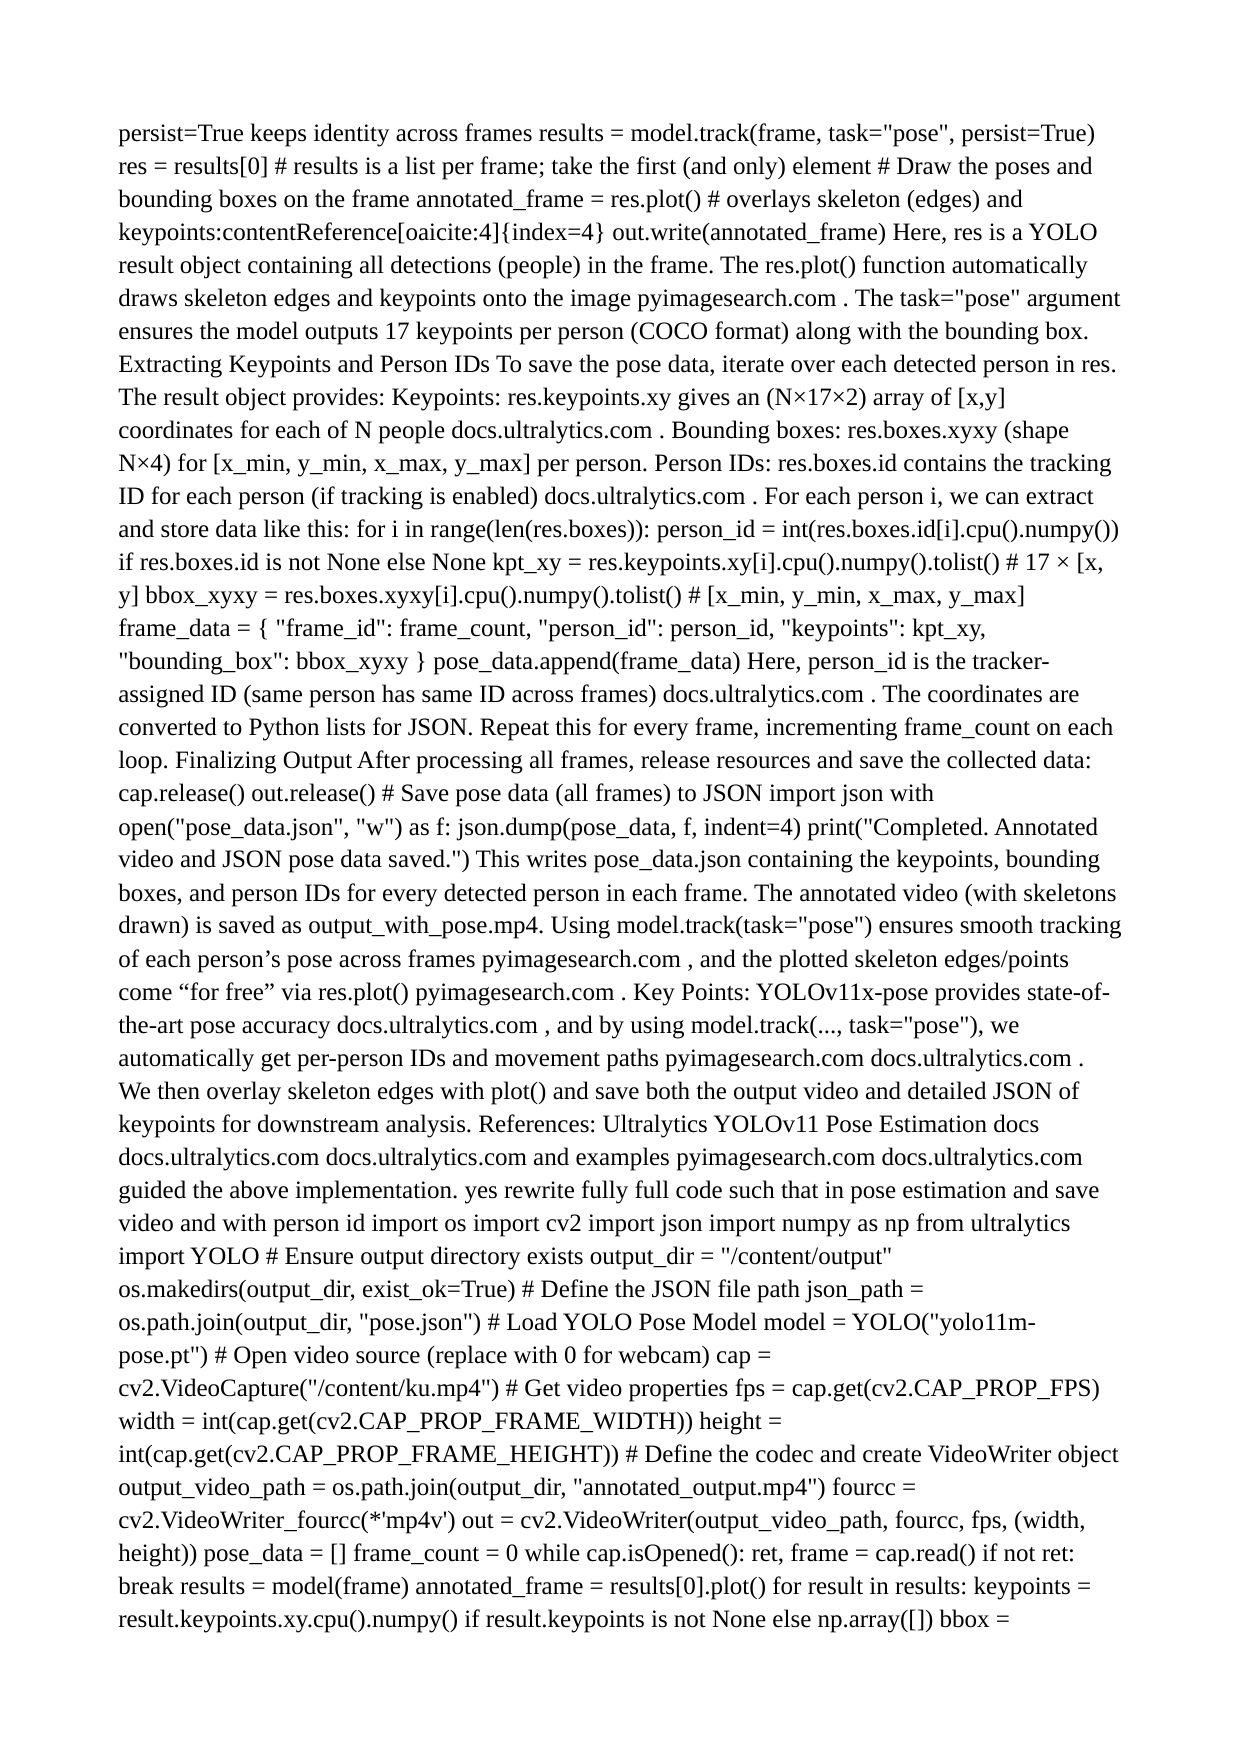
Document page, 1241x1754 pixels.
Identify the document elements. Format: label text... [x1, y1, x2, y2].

text persist=True keeps identity across frames results = model.track(frame, task="pose", persist=True) res = results[0] # results is a list per frame; take the first (and only) element # Draw the poses and bounding boxes on the frame annotated_frame = res.plot() # overlays skeleton (edges) and keypoints:contentReference[oaicite:4]{index=4} out.write(annotated_frame) Here, res is a YOLO result object containing all detections (people) in the frame. The res.plot() function automatically draws skeleton edges and keypoints onto the image pyimagesearch.com . The task="pose" argument ensures the model outputs 17 keypoints per person (COCO format) along with the bounding box. Extracting Keypoints and Person IDs To save the pose data, iterate over each detected person in res. The result object provides: Keypoints: res.keypoints.xy gives an (N×17×2) array of [x,y] coordinates for each of N people docs.ultralytics.com . Bounding boxes: res.boxes.xyxy (shape N×4) for [x_min, y_min, x_max, y_max] per person. Person IDs: res.boxes.id contains the tracking ID for each person (if tracking is enabled) docs.ultralytics.com . For each person i, we can extract and store data like this: for i in range(len(res.boxes)): person_id = int(res.boxes.id[i].cpu().numpy()) if res.boxes.id is not None else None kpt_xy = res.keypoints.xy[i].cpu().numpy().tolist() # 17 × [x, y] bbox_xyxy = res.boxes.xyxy[i].cpu().numpy().tolist() # [x_min, y_min, x_max, y_max] frame_data = { "frame_id": frame_count, "person_id": person_id, "keypoints": kpt_xy, "bounding_box": bbox_xyxy } pose_data.append(frame_data) Here, person_id is the tracker-assigned ID (same person has same ID across frames) docs.ultralytics.com . The coordinates are converted to Python lists for JSON. Repeat this for every frame, incrementing frame_count on each loop. Finalizing Output After processing all frames, release resources and save the collected data: cap.release() out.release() # Save pose data (all frames) to JSON import json with open("pose_data.json", "w") as f: json.dump(pose_data, f, indent=4) print("Completed. Annotated video and JSON pose data saved.") This writes pose_data.json containing the keypoints, bounding boxes, and person IDs for every detected person in each frame. The annotated video (with skeletons drawn) is saved as output_with_pose.mp4. Using model.track(task="pose") ensures smooth tracking of each person’s pose across frames pyimagesearch.com , and the plotted skeleton edges/points come “for free” via res.plot() pyimagesearch.com . Key Points: YOLOv11x-pose provides state-of-the-art pose accuracy docs.ultralytics.com , and by using model.track(..., task="pose"), we automatically get per-person IDs and movement paths pyimagesearch.com docs.ultralytics.com . We then overlay skeleton edges with plot() and save both the output video and detailed JSON of keypoints for downstream analysis. References: Ultralytics YOLOv11 Pose Estimation docs docs.ultralytics.com docs.ultralytics.com and examples pyimagesearch.com docs.ultralytics.com guided the above implementation. yes rewrite fully full code such that in pose estimation and save video and with person id import os import cv2 import json import numpy as np from ultralytics import YOLO # Ensure output directory exists output_dir = "/content/output" os.makedirs(output_dir, exist_ok=True) # Define the JSON file path json_path = os.path.join(output_dir, "pose.json") # Load YOLO Pose Model model = YOLO("yolo11m-pose.pt") # Open video source (replace with 0 for webcam) cap = cv2.VideoCapture("/content/ku.mp4") # Get video properties fps = cap.get(cv2.CAP_PROP_FPS) width = int(cap.get(cv2.CAP_PROP_FRAME_WIDTH)) height = int(cap.get(cv2.CAP_PROP_FRAME_HEIGHT)) # Define the codec and create VideoWriter object output_video_path = os.path.join(output_dir, "annotated_output.mp4") fourcc = cv2.VideoWriter_fourcc(*'mp4v') out = cv2.VideoWriter(output_video_path, fourcc, fps, (width, height)) pose_data = [] frame_count = 0 while cap.isOpened(): ret, frame = cap.read() if not ret: break results = model(frame) annotated_frame = results[0].plot() for result in results: keypoints = result.keypoints.xy.cpu().numpy() if result.keypoints is not None else np.array([]) bbox = [118, 118, 1122, 1633]
